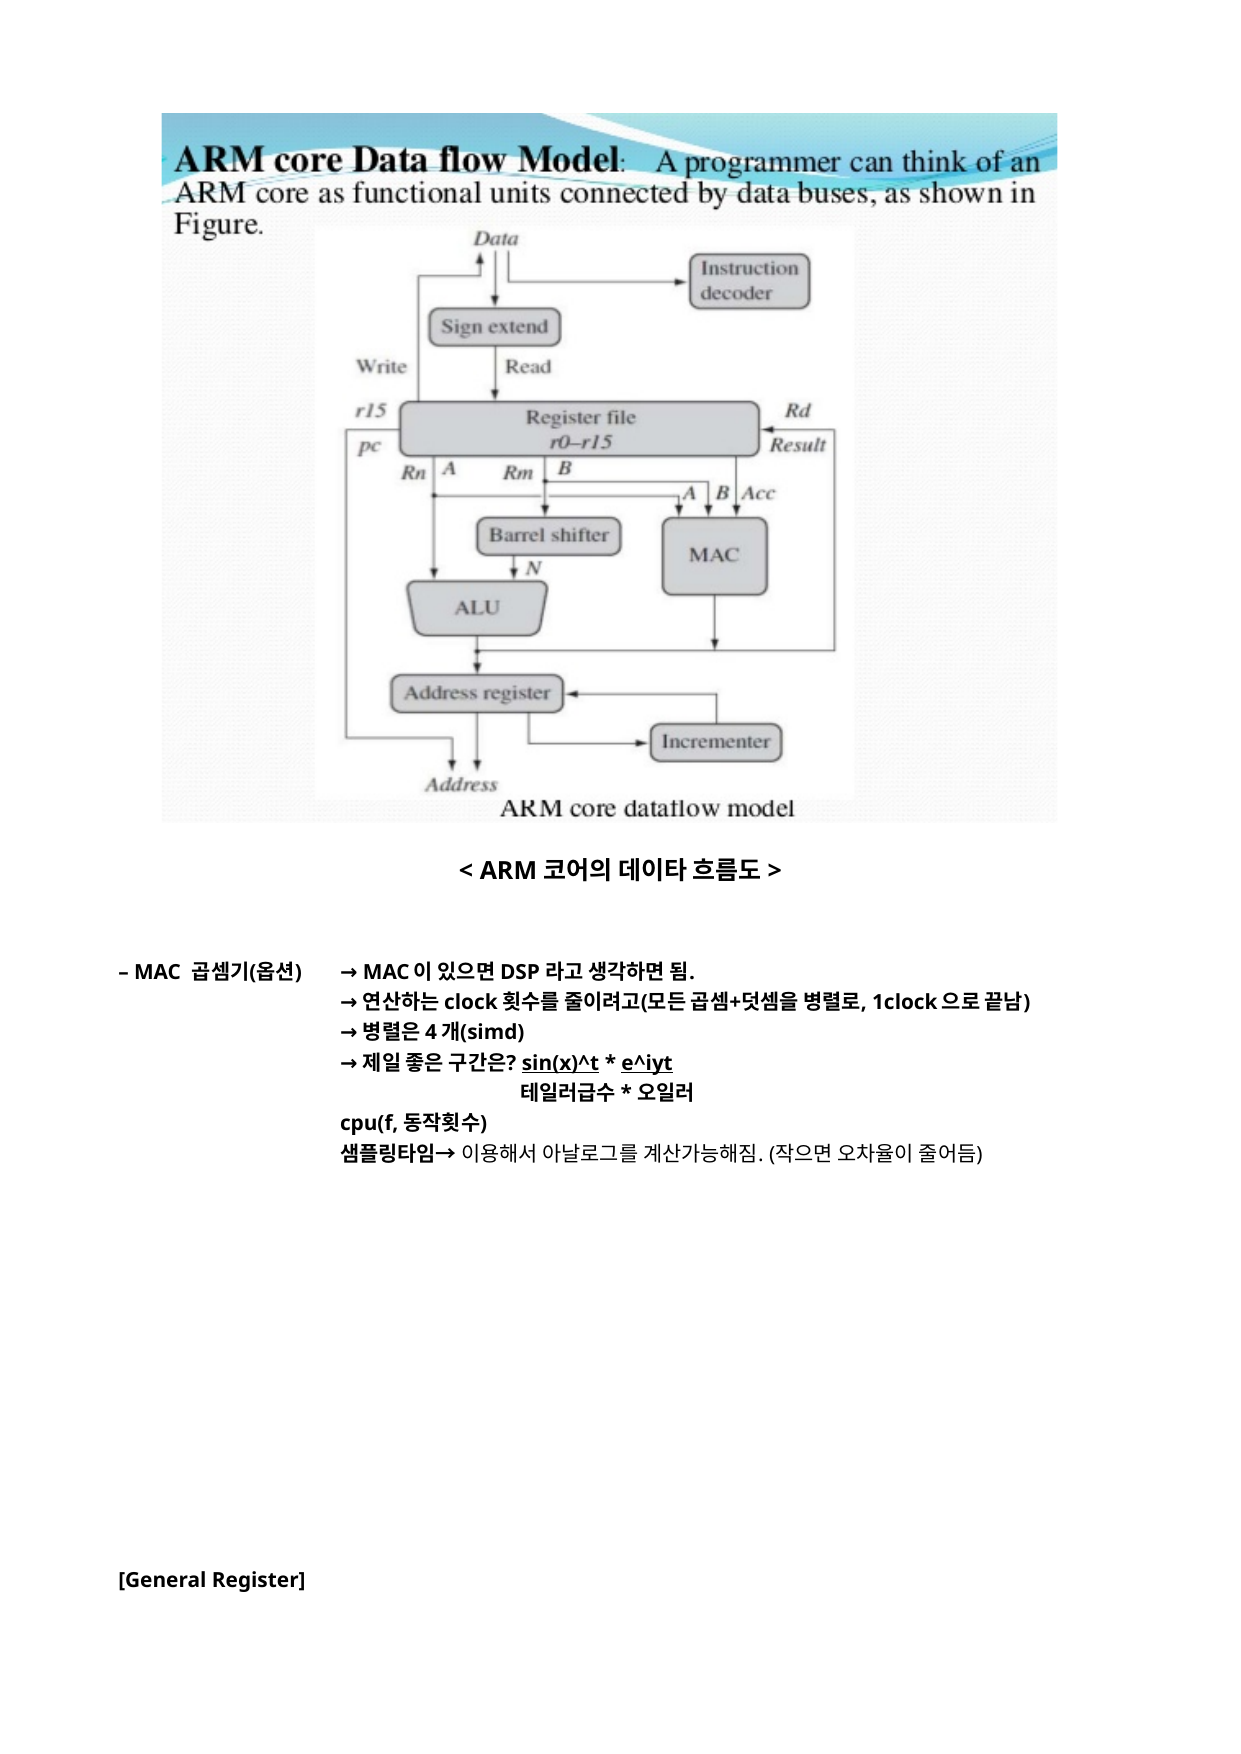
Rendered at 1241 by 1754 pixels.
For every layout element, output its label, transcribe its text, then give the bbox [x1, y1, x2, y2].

picture [161, 113, 1058, 823]
text [General Register] [118, 1565, 1122, 1594]
text – MAC 곱셈기(옵션) → MAC이 있으면 DSP 라고 생각하면 됨. [118, 955, 1122, 985]
text < ARM 코어의 데이타 흐름도 > [118, 851, 1122, 887]
text → 제일 좋은 구간은? sin(x)^t * e^iyt [118, 1046, 1122, 1076]
text → 연산하는 clock횟수를 줄이려고(모든 곱셈+덧셈을 병렬로, 1clock으로 끝남) [118, 985, 1122, 1016]
text 테일러급수 * 오일러 [118, 1076, 1122, 1107]
text → 병렬은 4개(simd) [118, 1016, 1122, 1046]
text cpu(f, 동작횟수) [118, 1107, 1122, 1137]
text 샘플링타임→ 이용해서 아날로그를 계산가능해짐. (작으면 오차율이 줄어듬) [118, 1137, 1122, 1167]
